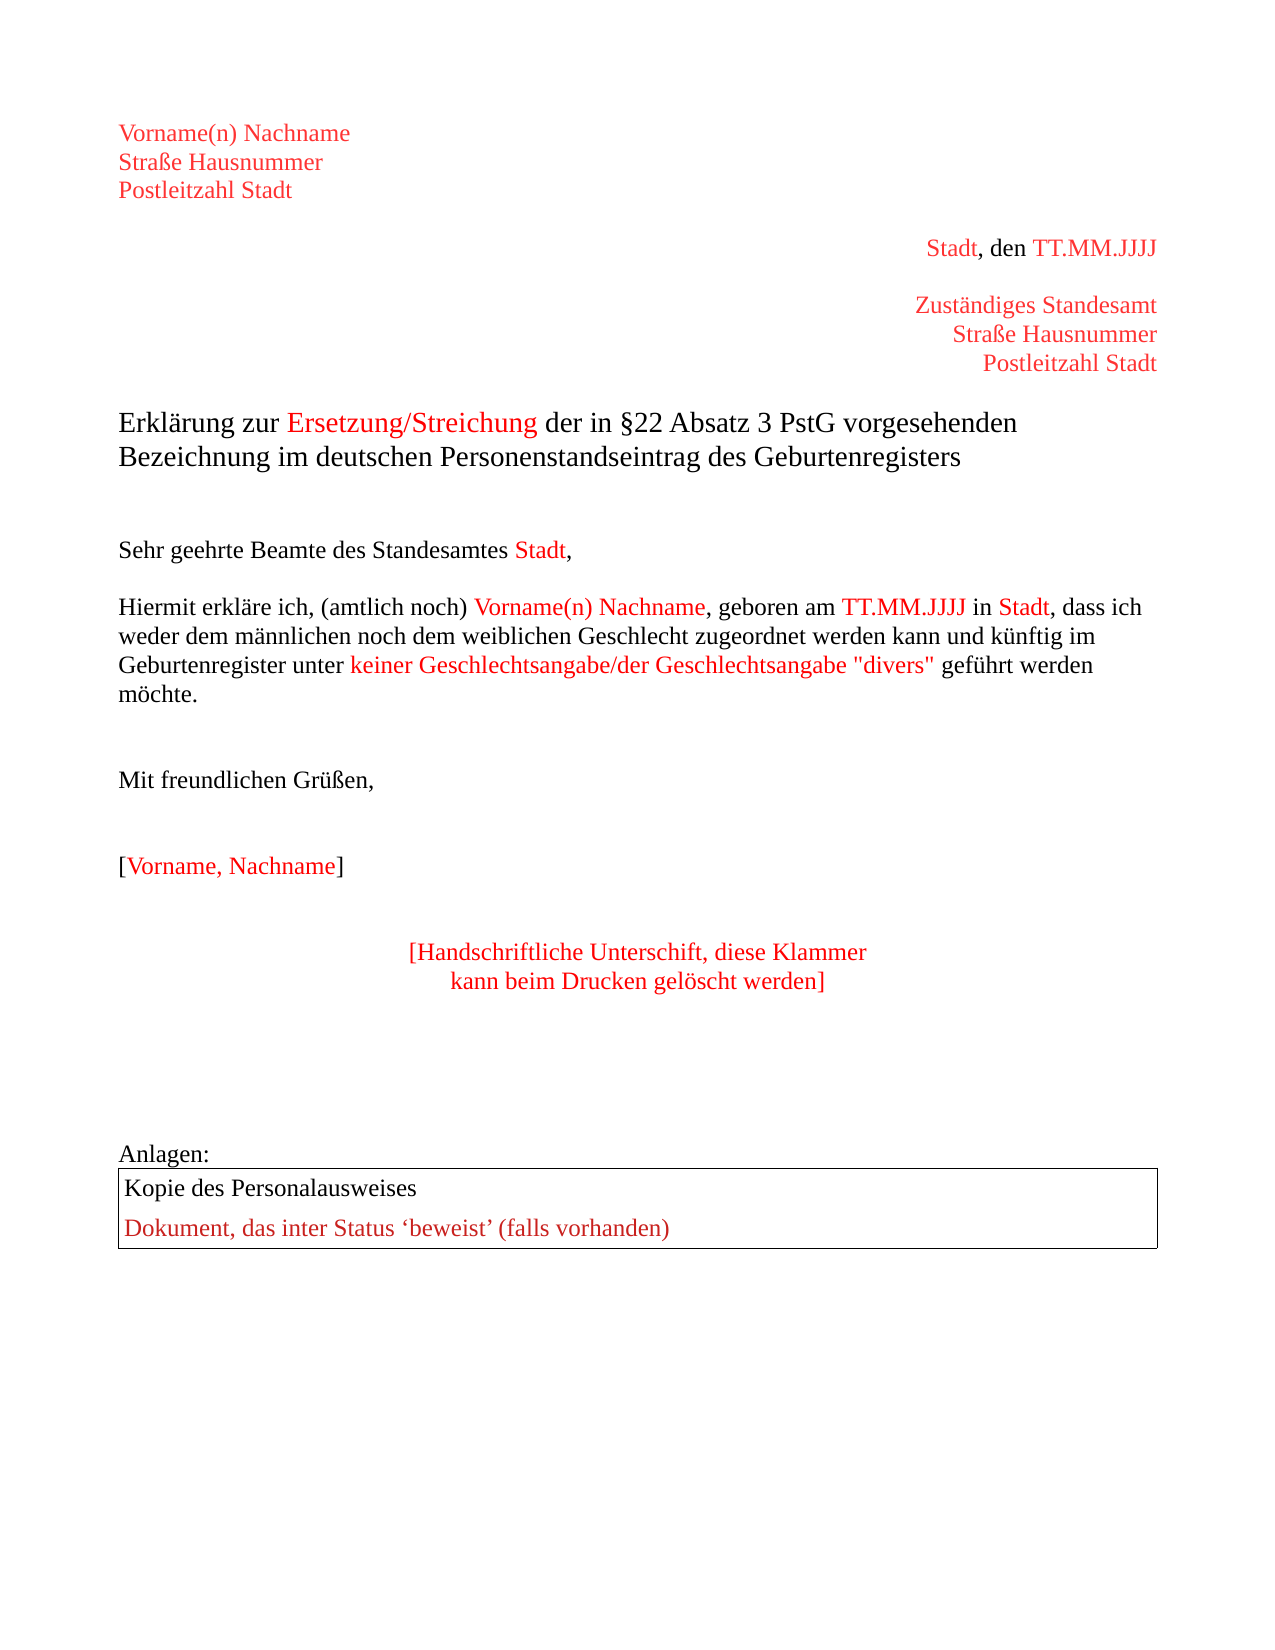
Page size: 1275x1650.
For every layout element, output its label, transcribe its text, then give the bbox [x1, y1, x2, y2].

table_header Kopie des Personalausweises [119, 1169, 1157, 1208]
text Sehr geehrte Beamte des Standesamtes Stadt, [118, 535, 1157, 564]
text Hiermit erkläre ich, (amtlich noch) Vorname(n) Nachname, geboren am TT.MM.JJJJ in Stadt, dass ich weder dem männlichen noch dem weiblichen Geschlecht zugeordnet werden kann und künftig im Geburtenregister unter keiner Geschlechtsangabe/der Geschlechtsangabe "divers" geführt werden möchte. [118, 592, 1157, 707]
text Postleitzahl Stadt [118, 348, 1157, 377]
text Mit freundlichen Grüßen, [118, 765, 1157, 794]
text kann beim Drucken gelöscht werden] [118, 966, 1157, 995]
text [Handschriftliche Unterschift, diese Klammer [118, 937, 1157, 966]
text Straße Hausnummer [118, 319, 1157, 348]
text Zuständiges Standesamt [118, 291, 1157, 319]
text Postleitzahl Stadt [118, 176, 1157, 204]
text Stadt, den TT.MM.JJJJ [118, 233, 1157, 262]
table_cell Dokument, das inter Status ‘beweist’ (falls vorhanden) [119, 1208, 1157, 1248]
text Vorname(n) Nachname [118, 118, 1157, 147]
text Erklärung zur Ersetzung/Streichung der in §22 Absatz 3 PstG vorgesehenden Bezeichnung im deutschen Personenstandseintrag des Geburtenregisters [118, 406, 1157, 473]
text Anlagen: [118, 1139, 1157, 1167]
text Straße Hausnummer [118, 147, 1157, 176]
text [Vorname, Nachname] [118, 851, 1157, 880]
